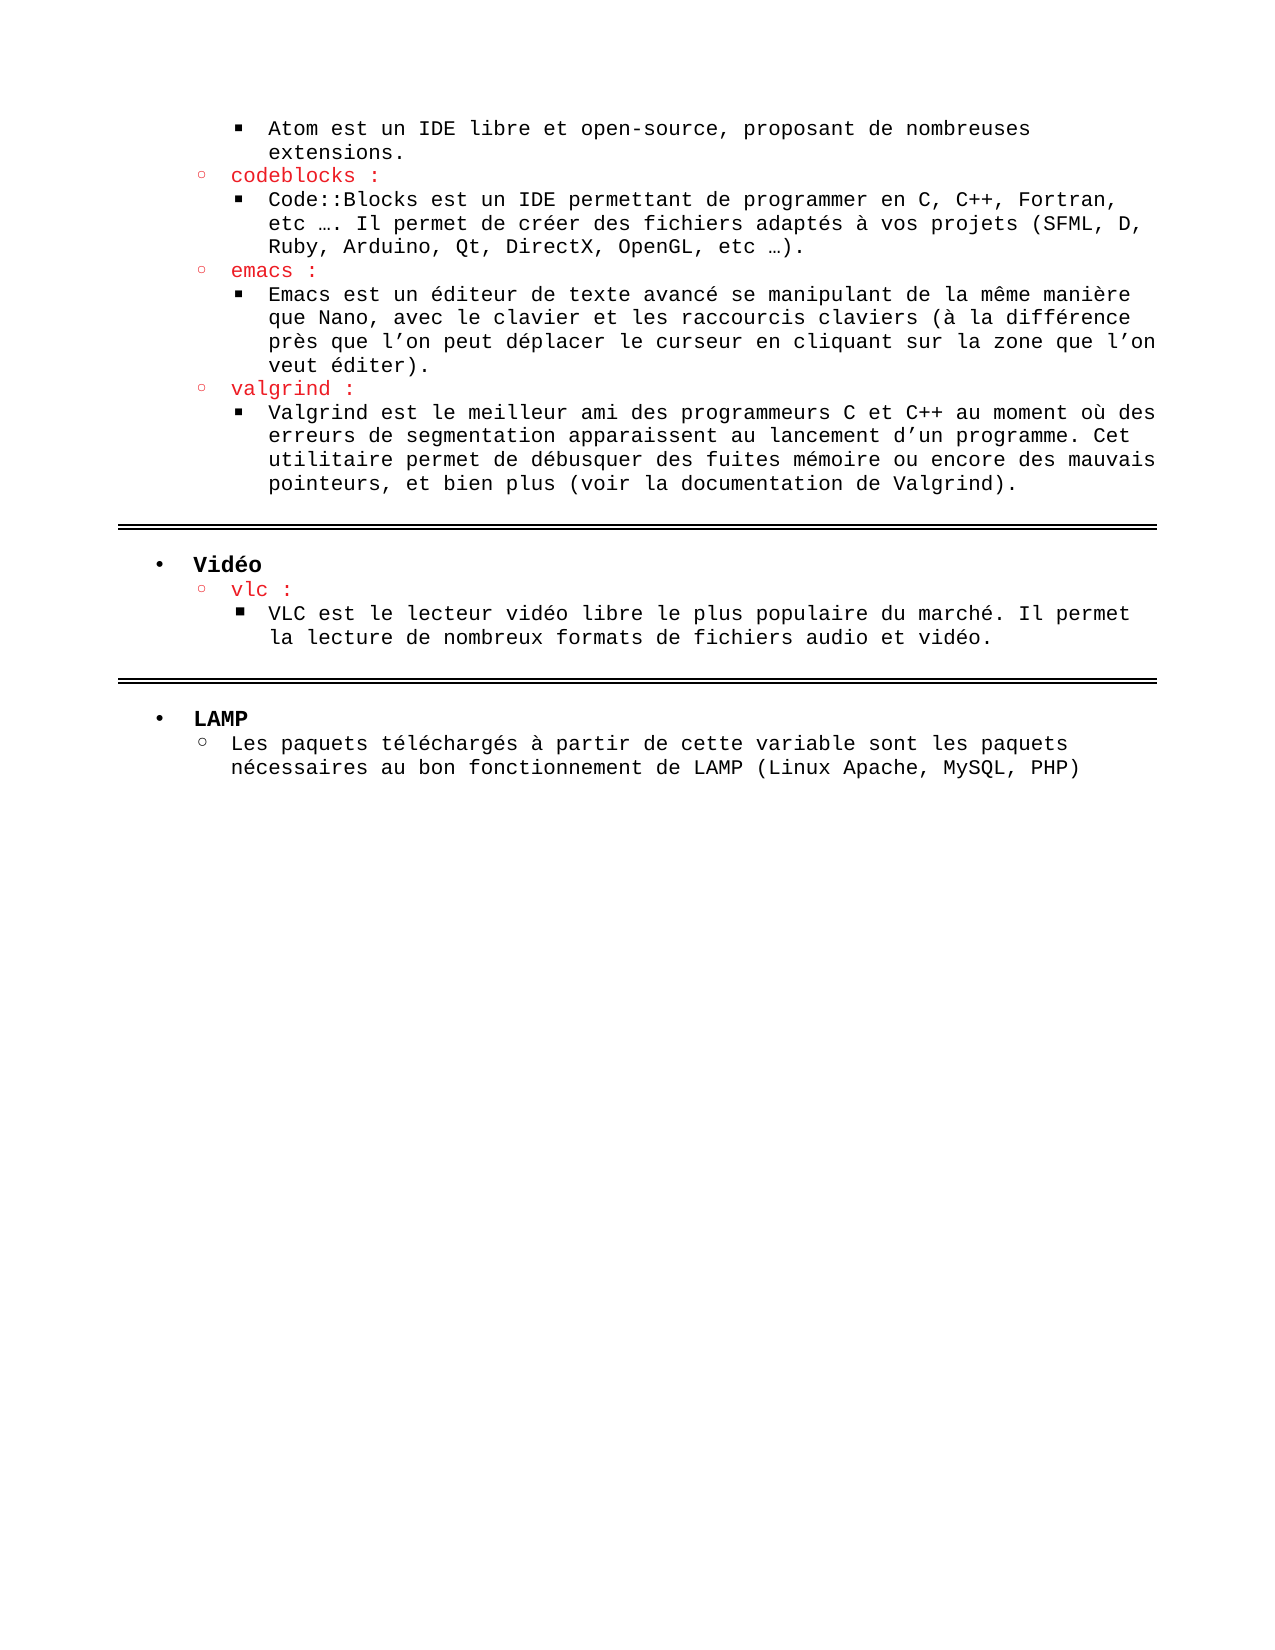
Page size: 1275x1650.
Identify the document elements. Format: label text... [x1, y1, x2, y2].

list Emacs est un éditeur de texte avancé se manipulant de la même manière que Nano, avec le clavier et les raccourcis claviers (à la différence près que l’on peut déplacer le curseur en cliquant sur la zone que l’on veut éditer). [231, 284, 1157, 378]
list valgrind : [193, 378, 1157, 402]
list vlc : [193, 579, 1157, 603]
list Code::Blocks est un IDE permettant de programmer en C, C++, Fortran, etc …. Il permet de créer des fichiers adaptés à vos projets (SFML, D, Ruby, Arduino, Qt, DirectX, OpenGL, etc …). [231, 189, 1157, 260]
list LAMP [156, 707, 1157, 733]
list Vidéo [156, 553, 1157, 579]
list emacs : [193, 260, 1157, 284]
list Valgrind est le meilleur ami des programmeurs C et C++ au moment où des erreurs de segmentation apparaissent au lancement d’un programme. Cet utilitaire permet de débusquer des fuites mémoire ou encore des mauvais pointeurs, et bien plus (voir la documentation de Valgrind). [231, 402, 1157, 496]
list Atom est un IDE libre et open-source, proposant de nombreuses extensions. [231, 118, 1157, 165]
list codeblocks : [193, 165, 1157, 189]
list VLC est le lecteur vidéo libre le plus populaire du marché. Il permet la lecture de nombreux formats de fichiers audio et vidéo. [231, 603, 1157, 650]
list Les paquets téléchargés à partir de cette variable sont les paquets nécessaires au bon fonctionnement de LAMP (Linux Apache, MySQL, PHP) [193, 733, 1157, 781]
